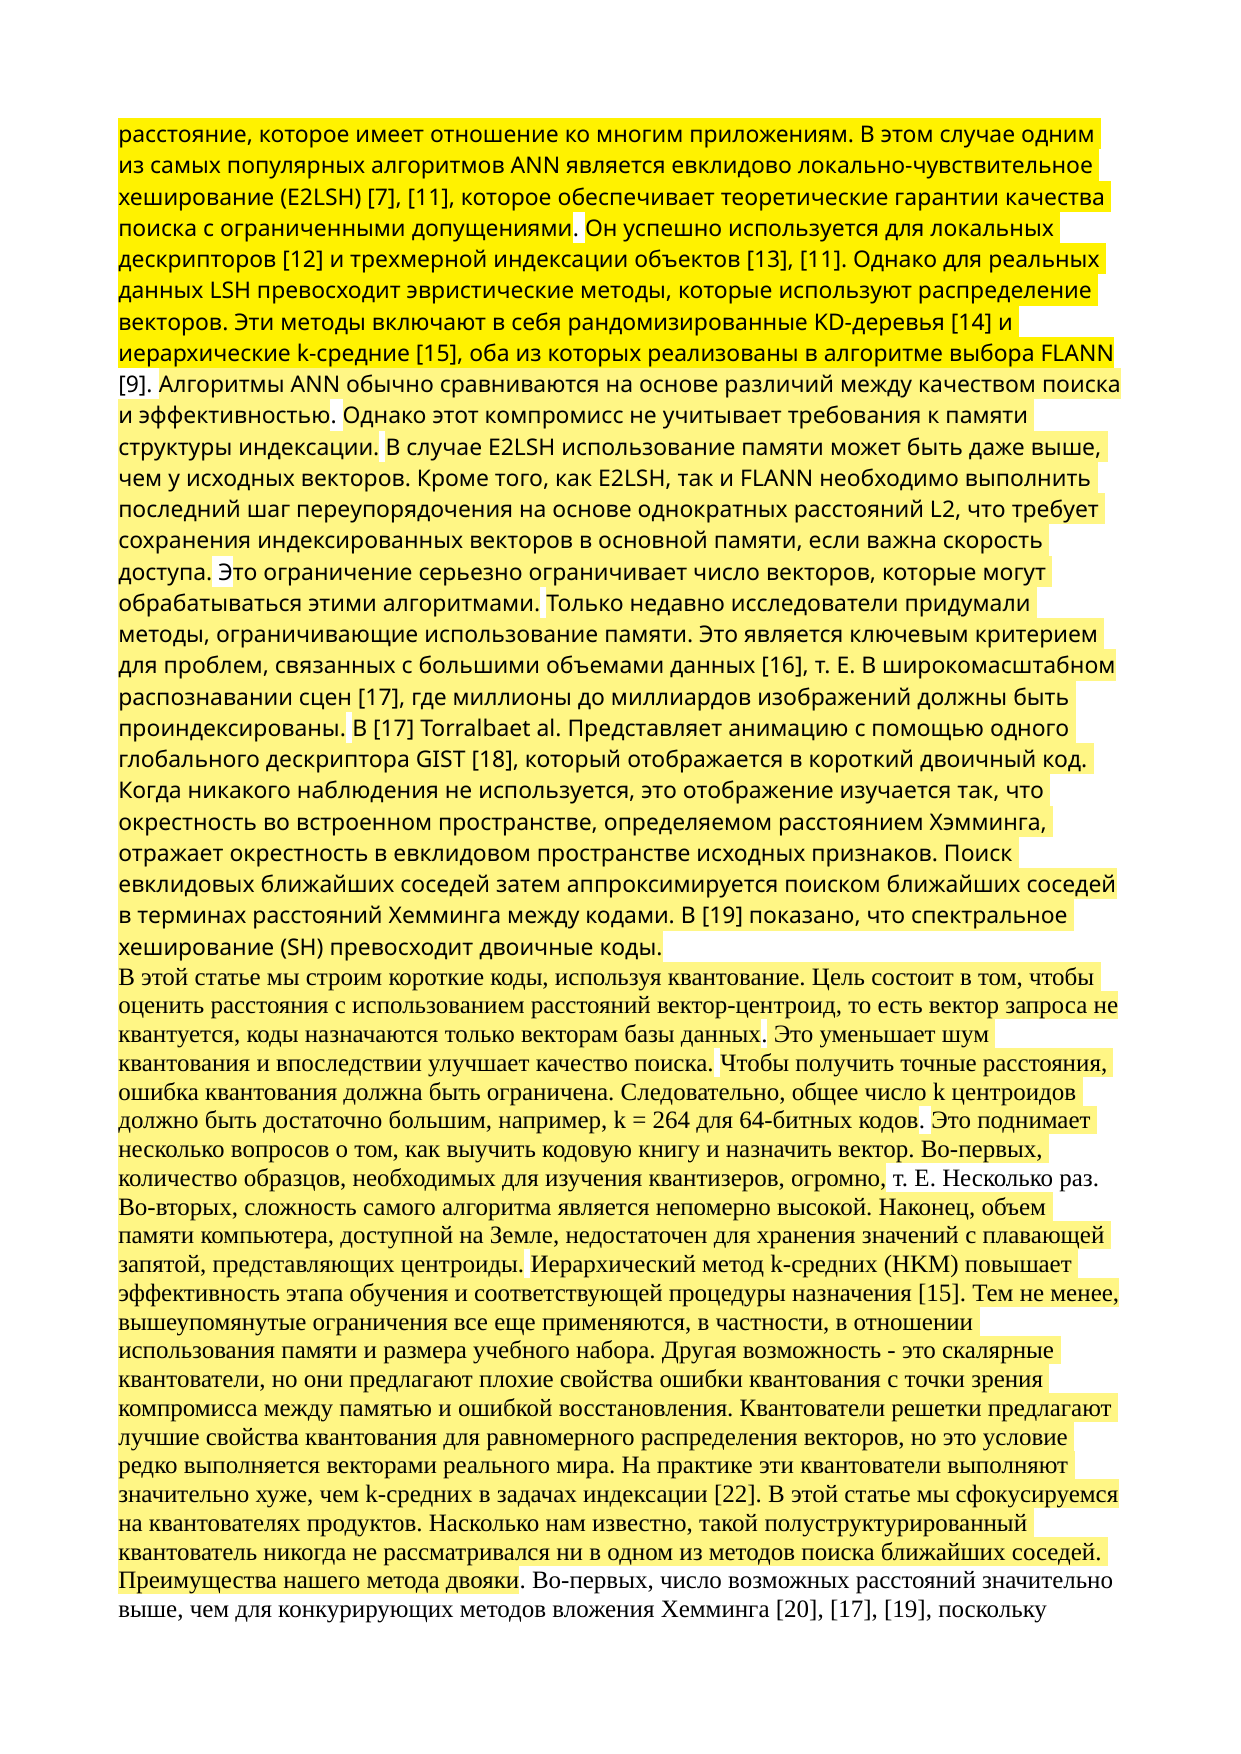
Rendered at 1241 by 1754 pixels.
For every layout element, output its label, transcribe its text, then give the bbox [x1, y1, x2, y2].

text расстояние, которое имеет отношение ко многим приложениям. В этом случае одним из самых популярных алгоритмов ANN является евклидово локально-чувствительное хеширование (E2LSH) [7], [11], которое обеспечивает теоретические гарантии качества поиска с ограниченными допущениями. Он успешно используется для локальных дескрипторов [12] и трехмерной индексации объектов [13], [11]. Однако для реальных данных LSH превосходит эвристические методы, которые используют распределение векторов. Эти методы включают в себя рандомизированные KD-деревья [14] и иерархические k-средние [15], оба из которых реализованы в алгоритме выбора FLANN [9]. Алгоритмы ANN обычно сравниваются на основе различий между качеством поиска и эффективностью. Однако этот компромисс не учитывает требования к памяти структуры индексации. В случае E2LSH использование памяти может быть даже выше, чем у исходных векторов. Кроме того, как E2LSH, так и FLANN необходимо выполнить последний шаг переупорядочения на основе однократных расстояний L2, что требует сохранения индексированных векторов в основной памяти, если важна скорость доступа. Это ограничение серьезно ограничивает число векторов, которые могут обрабатываться этими алгоритмами. Только недавно исследователи придумали методы, ограничивающие использование памяти. Это является ключевым критерием для проблем, связанных с большими объемами данных [16], т. Е. В широкомасштабном распознавании сцен [17], где миллионы до миллиардов изображений должны быть проиндексированы. В [17] Torralbaet al. Представляет анимацию с помощью одного глобального дескриптора GIST [18], который отображается в короткий двоичный код. Когда никакого наблюдения не используется, это отображение изучается так, что окрестность во встроенном пространстве, определяемом расстоянием Хэмминга, отражает окрестность в евклидовом пространстве исходных признаков. Поиск евклидовых ближайших соседей затем аппроксимируется поиском ближайших соседей в терминах расстояний Хемминга между кодами. В [19] показано, что спектральное хеширование (SH) превосходит двоичные коды. [118, 118, 1122, 962]
text В этой статье мы строим короткие коды, используя квантование. Цель состоит в том, чтобы оценить расстояния с использованием расстояний вектор-центроид, то есть вектор запроса не квантуется, коды назначаются только векторам базы данных. Это уменьшает шум квантования и впоследствии улучшает качество поиска. Чтобы получить точные расстояния, ошибка квантования должна быть ограничена. Следовательно, общее число k центроидов должно быть достаточно большим, например, k = 264 для 64-битных кодов. Это поднимает несколько вопросов о том, как выучить кодовую книгу и назначить вектор. Во-первых, количество образцов, необходимых для изучения квантизеров, огромно, т. Е. Несколько раз. Во-вторых, сложность самого алгоритма является непомерно высокой. Наконец, объем памяти компьютера, доступной на Земле, недостаточен для хранения значений с плавающей запятой, представляющих центроиды. Иерархический метод k-средних (HKM) повышает эффективность этапа обучения и соответствующей процедуры назначения [15]. Тем не менее, вышеупомянутые ограничения все еще применяются, в частности, в отношении использования памяти и размера учебного набора. Другая возможность - это скалярные квантователи, но они предлагают плохие свойства ошибки квантования с точки зрения компромисса между памятью и ошибкой восстановления. Квантователи решетки предлагают лучшие свойства квантования для равномерного распределения векторов, но это условие редко выполняется векторами реального мира. На практике эти квантователи выполняют значительно хуже, чем k-средних в задачах индексации [22]. В этой статье мы сфокусируемся на квантователях продуктов. Насколько нам известно, такой полуструктурированный квантователь никогда не рассматривался ни в одном из методов поиска ближайших соседей. Преимущества нашего метода двояки. Во-первых, число возможных расстояний значительно выше, чем для конкурирующих методов вложения Хемминга [20], [17], [19], поскольку [118, 962, 1122, 1623]
